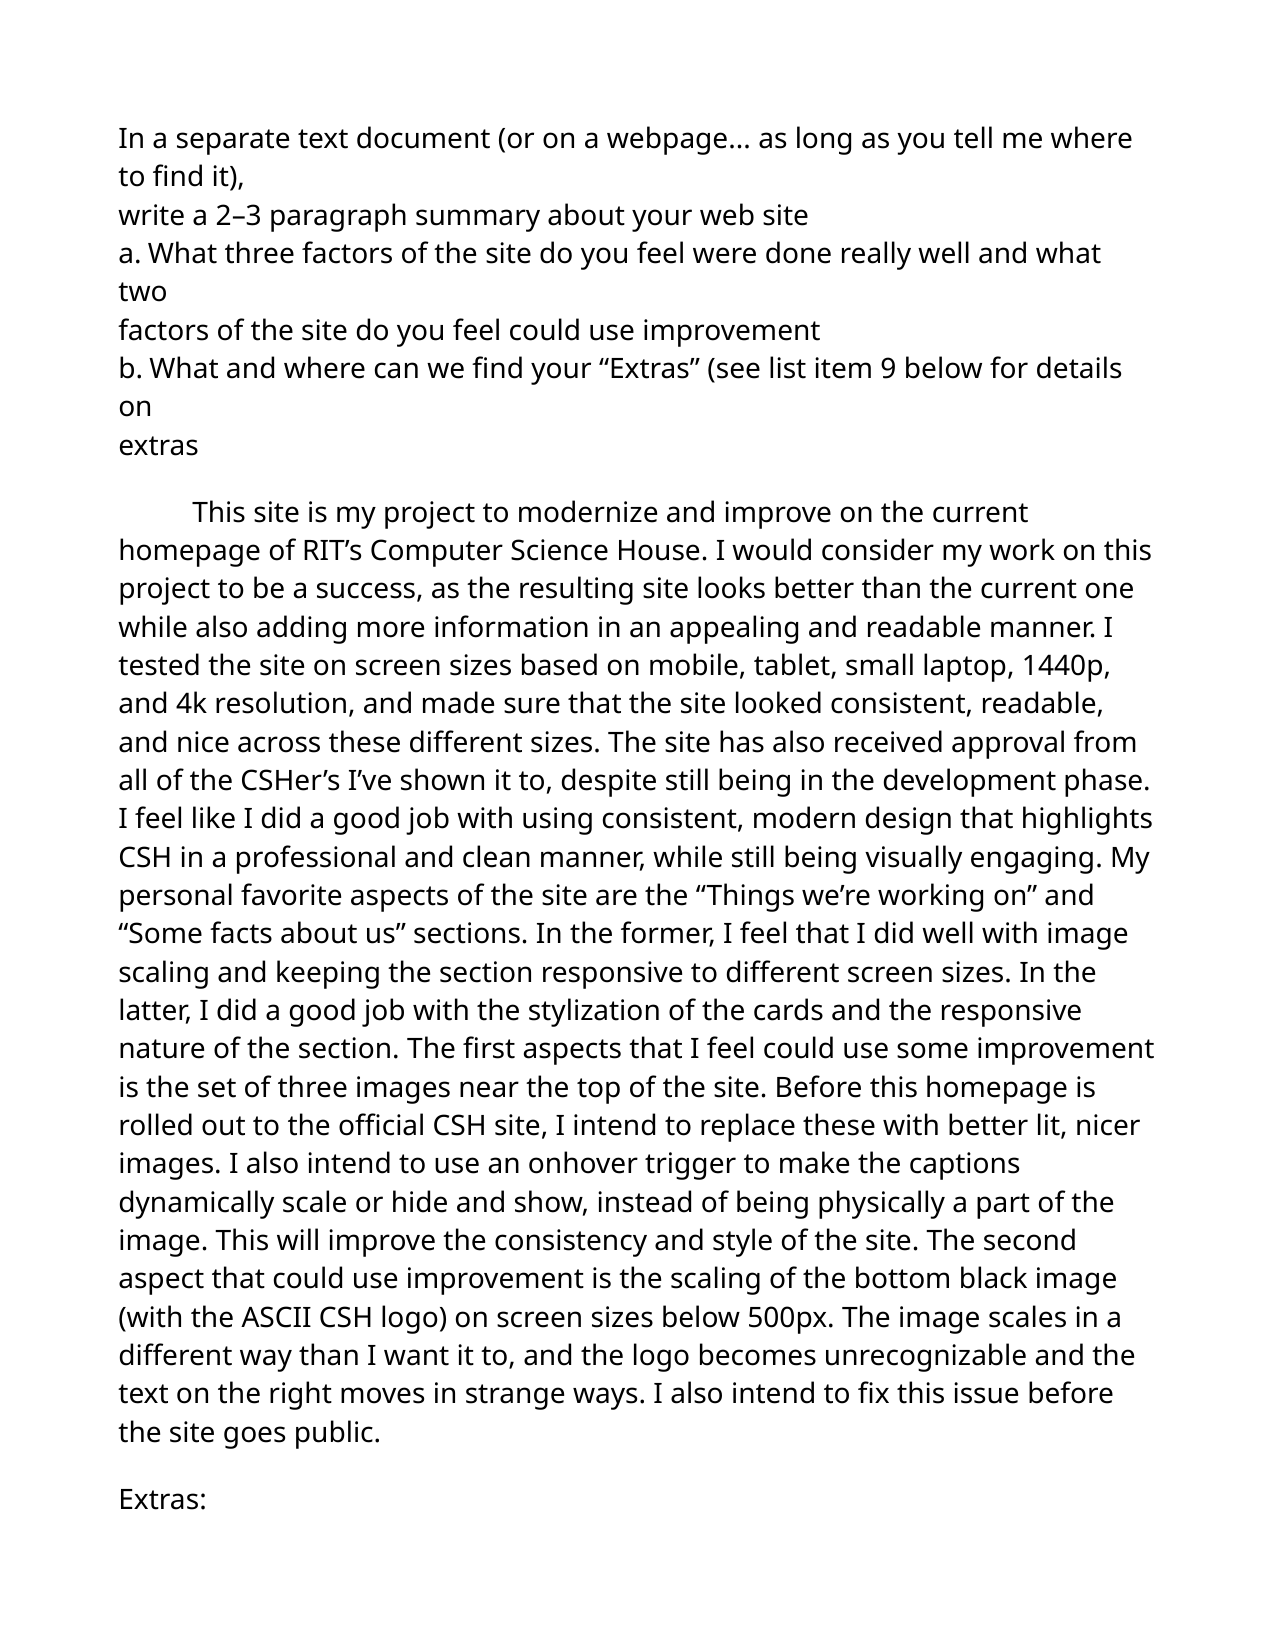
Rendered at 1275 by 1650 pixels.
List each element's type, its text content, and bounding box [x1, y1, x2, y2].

text b. What and where can we find your “Extras” (see list item 9 below for details on extras [118, 348, 1157, 463]
text This site is my project to modernize and improve on the current homepage of RIT’s Computer Science House. I would consider my work on this project to be a success, as the resulting site looks better than the current one while also adding more information in an appealing and readable manner. I tested the site on screen sizes based on mobile, tablet, small laptop, 1440p, and 4k resolution, and made sure that the site looked consistent, readable, and nice across these different sizes. The site has also received approval from all of the CSHer’s I’ve shown it to, despite still being in the development phase. I feel like I did a good job with using consistent, modern design that highlights CSH in a professional and clean manner, while still being visually engaging. My personal favorite aspects of the site are the “Things we’re working on” and “Some facts about us” sections. In the former, I feel that I did well with image scaling and keeping the section responsive to different screen sizes. In the latter, I did a good job with the stylization of the cards and the responsive nature of the section. The first aspects that I feel could use some improvement is the set of three images near the top of the site. Before this homepage is rolled out to the official CSH site, I intend to replace these with better lit, nicer images. I also intend to use an onhover trigger to make the captions dynamically scale or hide and show, instead of being physically a part of the image. This will improve the consistency and style of the site. The second aspect that could use improvement is the scaling of the bottom black image (with the ASCII CSH logo) on screen sizes below 500px. The image scales in a different way than I want it to, and the logo becomes unrecognizable and the text on the right moves in strange ways. I also intend to fix this issue before the site goes public. [118, 492, 1157, 1450]
text In a separate text document (or on a webpage... as long as you tell me where to find it), write a 2–3 paragraph summary about your web site a. What three factors of the site do you feel were done really well and what two factors of the site do you feel could use improvement [118, 118, 1157, 348]
text Extras: [118, 1479, 1157, 1517]
